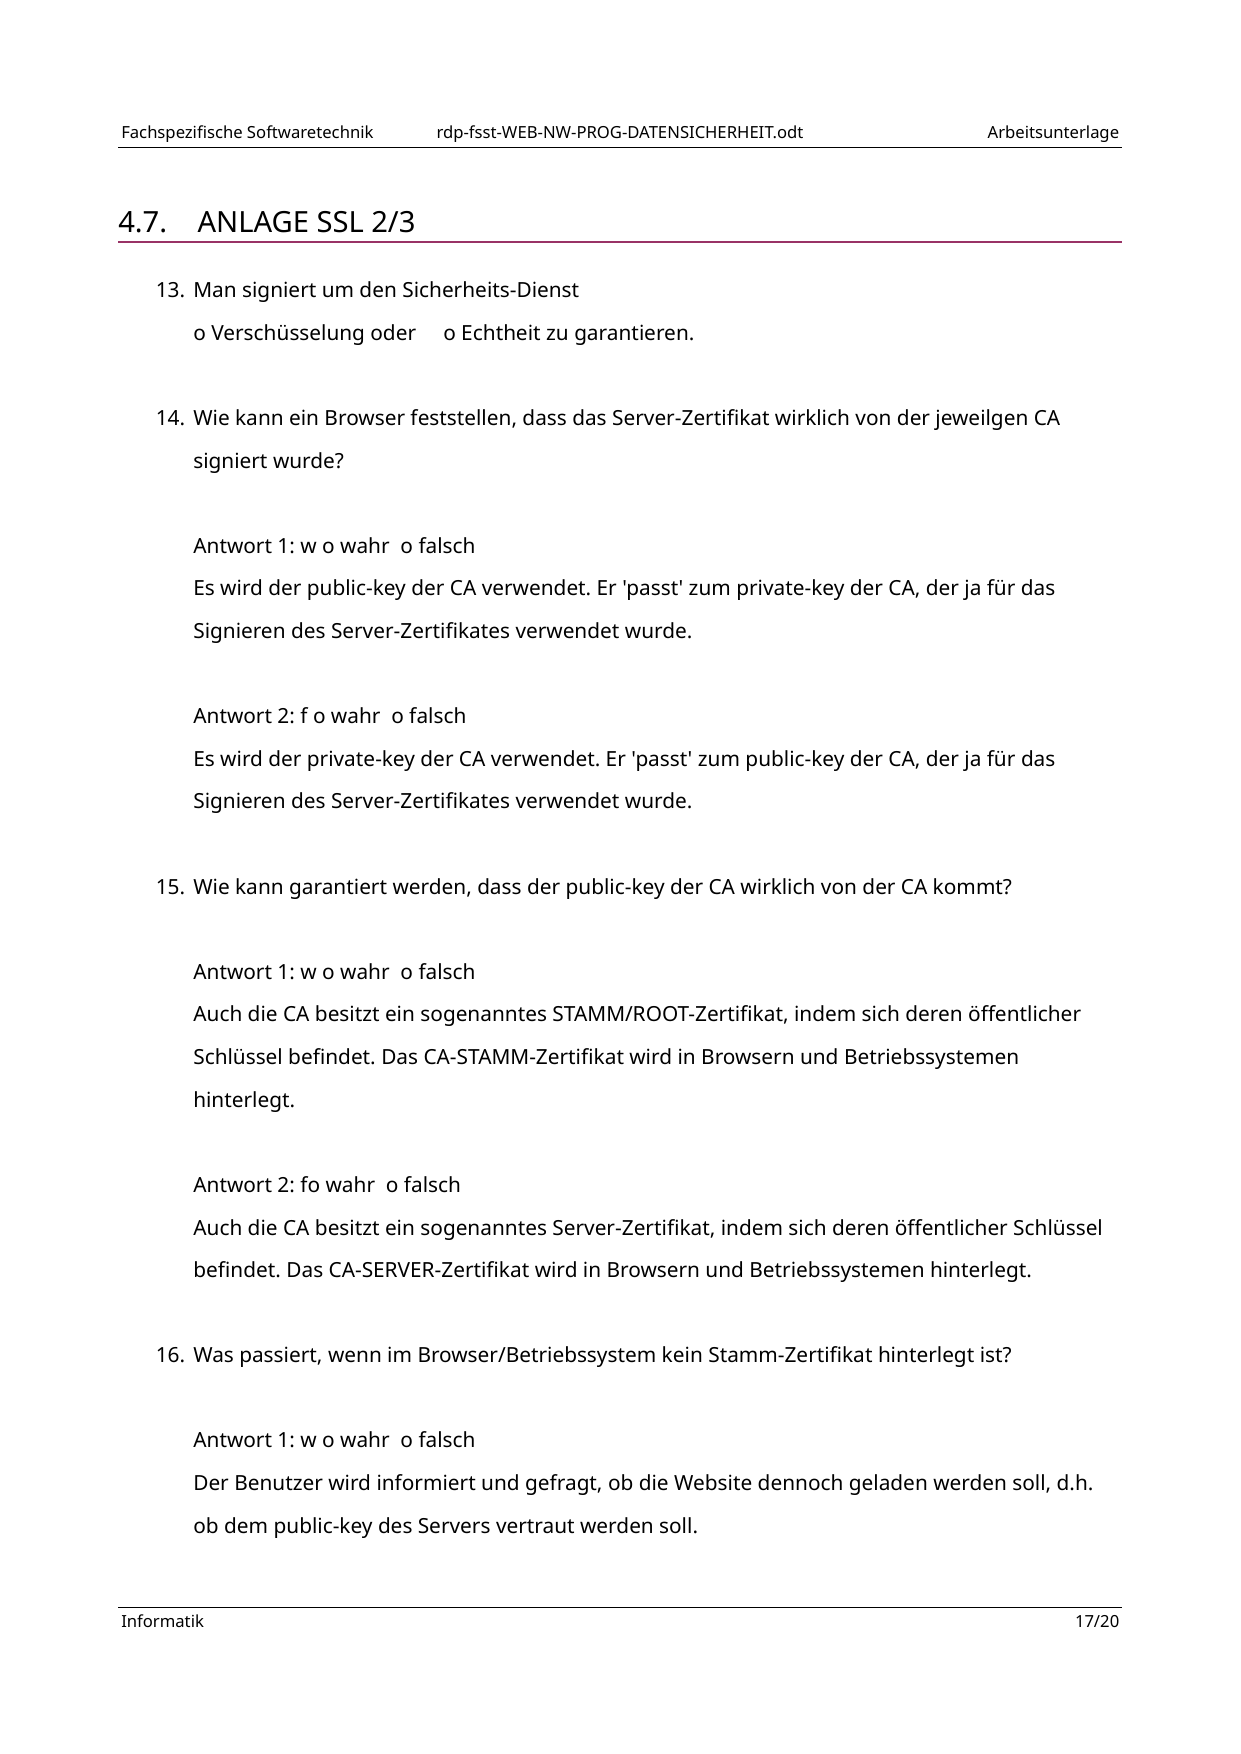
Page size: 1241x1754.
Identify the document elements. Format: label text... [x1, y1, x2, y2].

list Man signiert um den Sicherheits-Dienst o Verschüsselung oder o Echtheit zu garantieren. [156, 275, 1122, 389]
list Wie kann ein Browser feststellen, dass das Server-Zertifikat wirklich von der jeweilgen CA signiert wurde? Antwort 1: w o wahr o falsch Es wird der public-key der CA verwendet. Er 'passt' zum private-key der CA, der ja für das Signieren des Server-Zertifikates verwendet wurde. Antwort 2: f o wahr o falsch Es wird der private-key der CA verwendet. Er 'passt' zum public-key der CA, der ja für das Signieren des Server-Zertifikates verwendet wurde. [156, 403, 1122, 858]
list Was passiert, wenn im Browser/Betriebssystem kein Stamm-Zertifikat hinterlegt ist? Antwort 1: w o wahr o falsch Der Benutzer wird informiert und gefragt, ob die Website dennoch geladen werden soll, d.h. ob dem public-key des Servers vertraut werden soll. [156, 1340, 1122, 1539]
subtitle ANLAGE SSL 2/3 [118, 201, 1122, 241]
list Wie kann garantiert werden, dass der public-key der CA wirklich von der CA kommt? Antwort 1: w o wahr o falsch Auch die CA besitzt ein sogenanntes STAMM/ROOT-Zertifikat, indem sich deren öffentlicher Schlüssel befindet. Das CA-STAMM-Zertifikat wird in Browsern und Betriebssystemen hinterlegt. Antwort 2: fo wahr o falsch Auch die CA besitzt ein sogenanntes Server-Zertifikat, indem sich deren öffentlicher Schlüssel befindet. Das CA-SERVER-Zertifikat wird in Browsern und Betriebssystemen hinterlegt. [156, 872, 1122, 1326]
